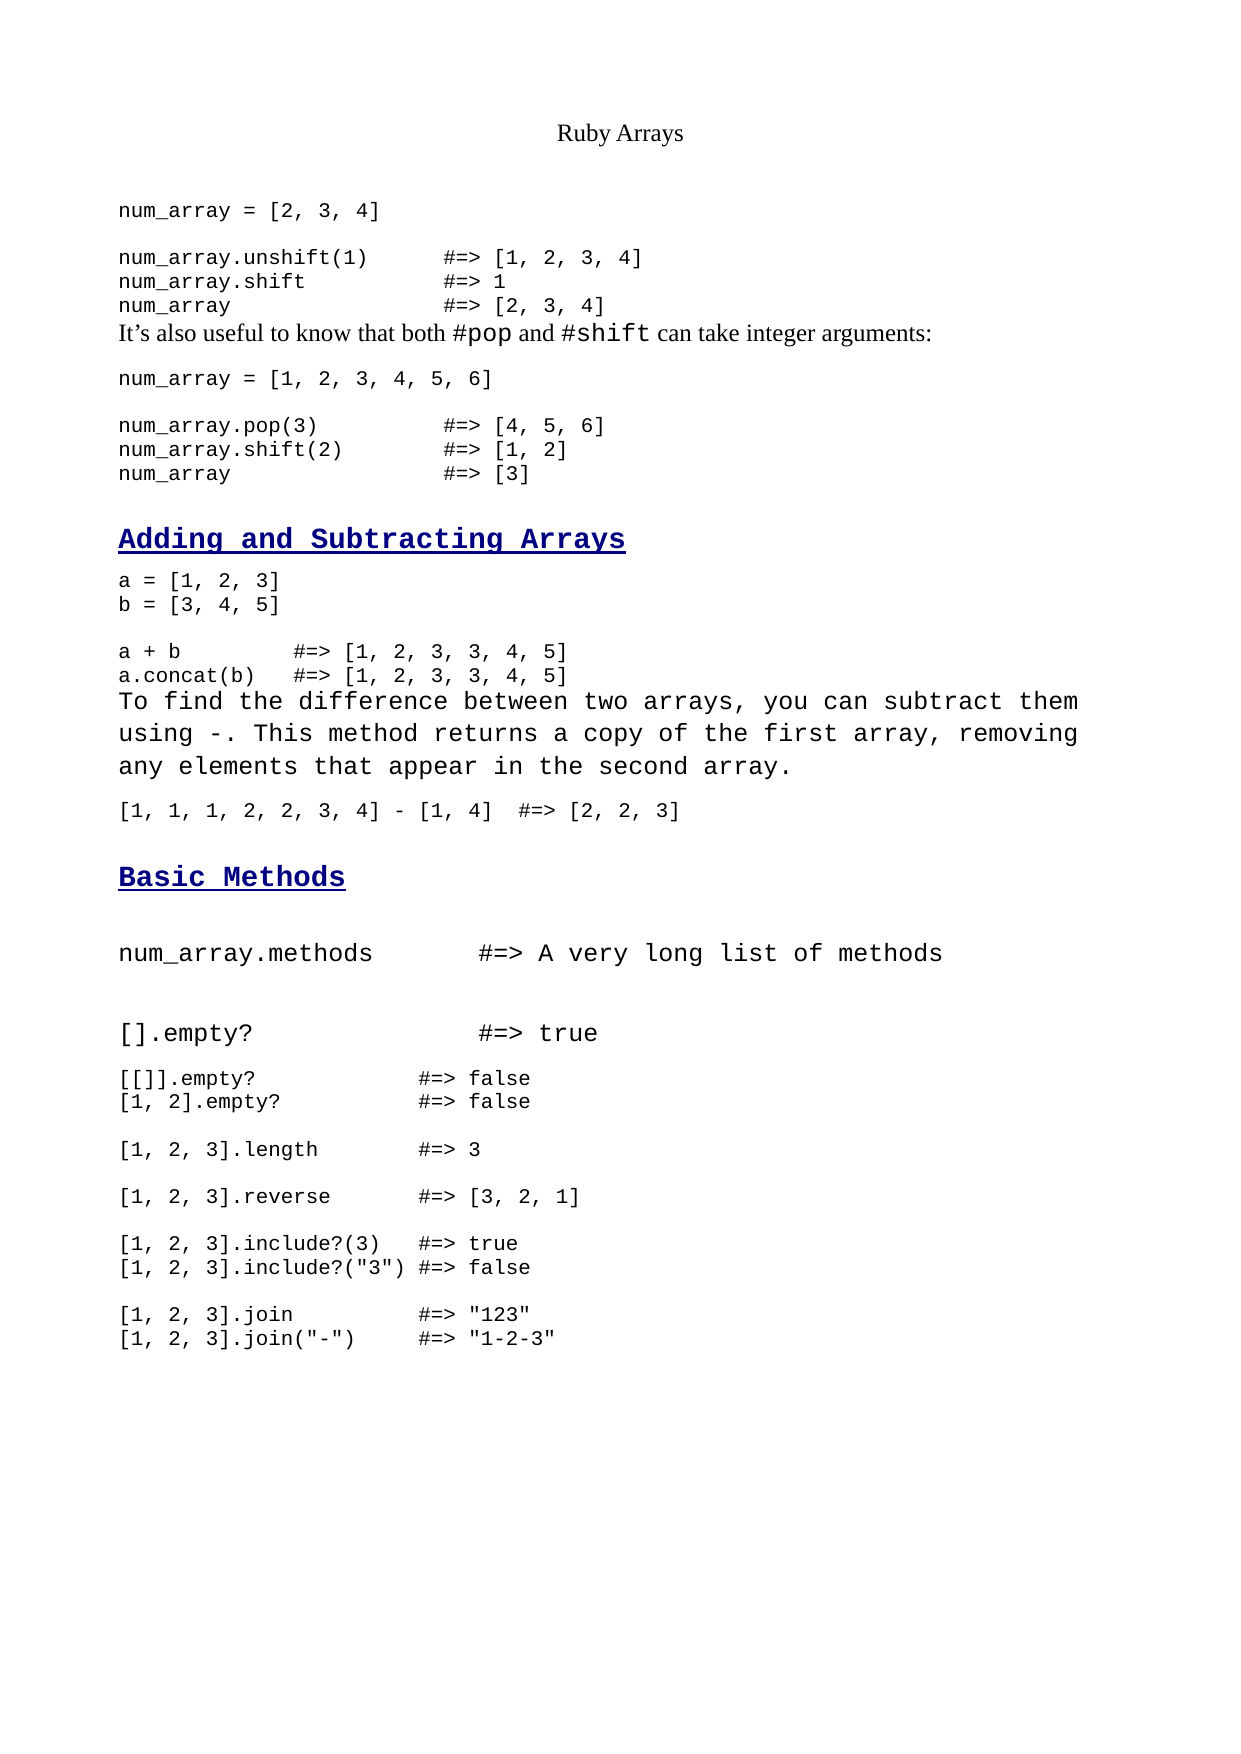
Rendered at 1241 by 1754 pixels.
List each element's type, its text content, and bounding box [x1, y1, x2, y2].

text [1, 2, 3].include?(3) #=> true [118, 1233, 1122, 1257]
text num_array.unshift(1) #=> [1, 2, 3, 4] [118, 247, 1122, 271]
text [].empty? #=> true [118, 988, 1122, 1049]
text [1, 2].empty? #=> false [118, 1092, 1122, 1115]
text num_array #=> [2, 3, 4] [118, 294, 1122, 318]
text num_array.pop(3) #=> [4, 5, 6] [118, 416, 1122, 439]
text It’s also useful to know that both #pop and #shift can take integer arguments: [118, 318, 1122, 349]
text [1, 1, 1, 2, 2, 3, 4] - [1, 4] #=> [2, 2, 3] [118, 801, 1122, 824]
text num_array #=> [3] [118, 463, 1122, 486]
text num_array.shift(2) #=> [1, 2] [118, 439, 1122, 463]
text [1, 2, 3].length #=> 3 [118, 1139, 1122, 1162]
text a.concat(b) #=> [1, 2, 3, 3, 4, 5] [118, 665, 1122, 688]
text a + b #=> [1, 2, 3, 3, 4, 5] [118, 641, 1122, 665]
text num_array = [2, 3, 4] [118, 200, 1122, 224]
text num_array.methods #=> A very long list of methods [118, 908, 1122, 969]
text [[]].empty? #=> false [118, 1068, 1122, 1092]
text [1, 2, 3].reverse #=> [3, 2, 1] [118, 1186, 1122, 1210]
text [1, 2, 3].join("-") #=> "1-2-3" [118, 1328, 1122, 1352]
text num_array.shift #=> 1 [118, 271, 1122, 294]
subtitle Adding and Subtracting Arrays [118, 525, 1122, 558]
text [1, 2, 3].include?("3") #=> false [118, 1257, 1122, 1281]
text b = [3, 4, 5] [118, 594, 1122, 617]
text To find the difference between two arrays, you can subtract them using -. This method returns a copy of the first array, removing any elements that appear in the second array. [118, 688, 1122, 782]
text [1, 2, 3].join #=> "123" [118, 1304, 1122, 1328]
text a = [1, 2, 3] [118, 570, 1122, 594]
subtitle Basic Methods [118, 862, 1122, 895]
text num_array = [1, 2, 3, 4, 5, 6] [118, 368, 1122, 392]
